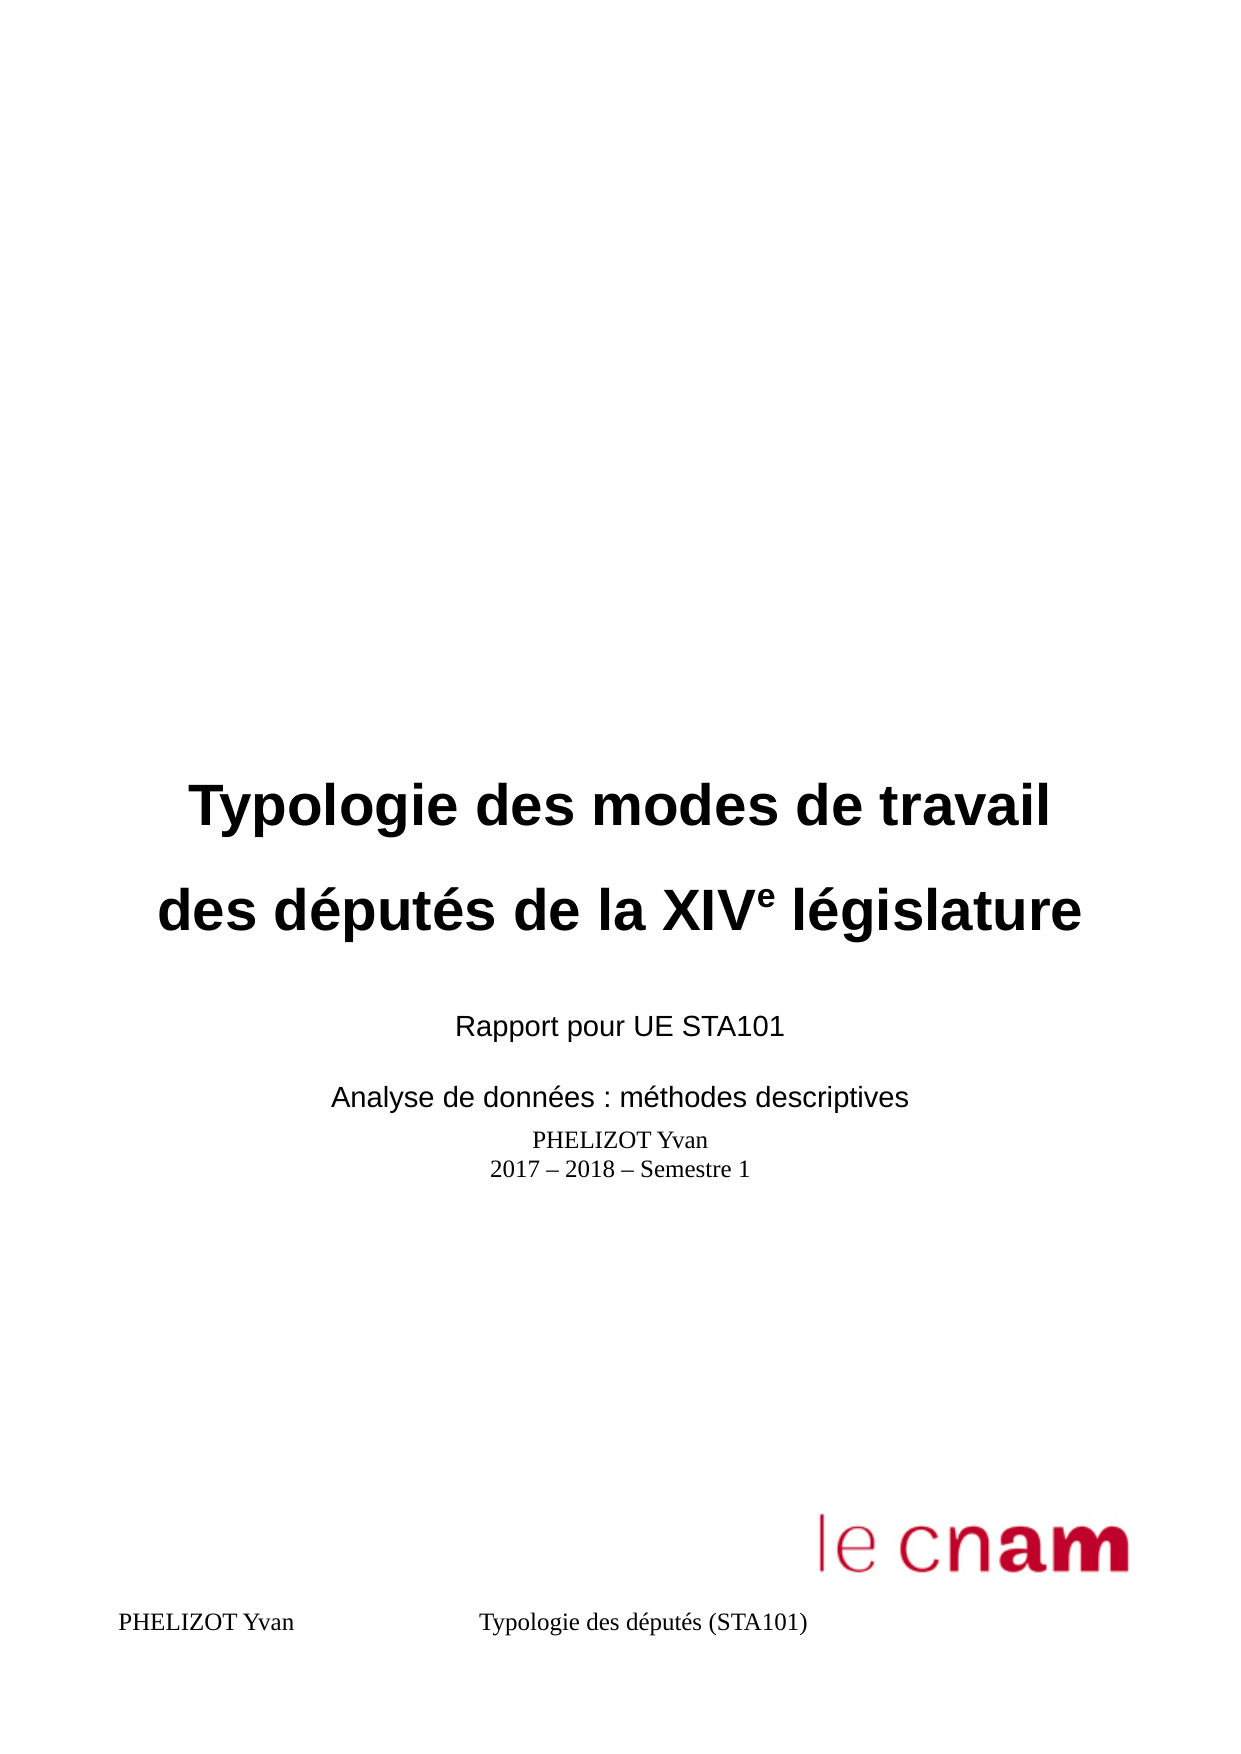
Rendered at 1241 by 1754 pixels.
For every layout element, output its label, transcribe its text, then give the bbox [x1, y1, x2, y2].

text PHELIZOT Yvan [118, 1126, 1122, 1154]
picture [817, 1439, 1133, 1651]
subtitle Rapport pour UE STA101 [118, 1008, 1122, 1042]
title des députés de la XIVe législature [118, 875, 1122, 942]
text 2017 – 2018 – Semestre 1 [118, 1154, 1122, 1183]
title Typologie des modes de travail [118, 771, 1122, 838]
subtitle Analyse de données : méthodes descriptives [118, 1079, 1122, 1113]
